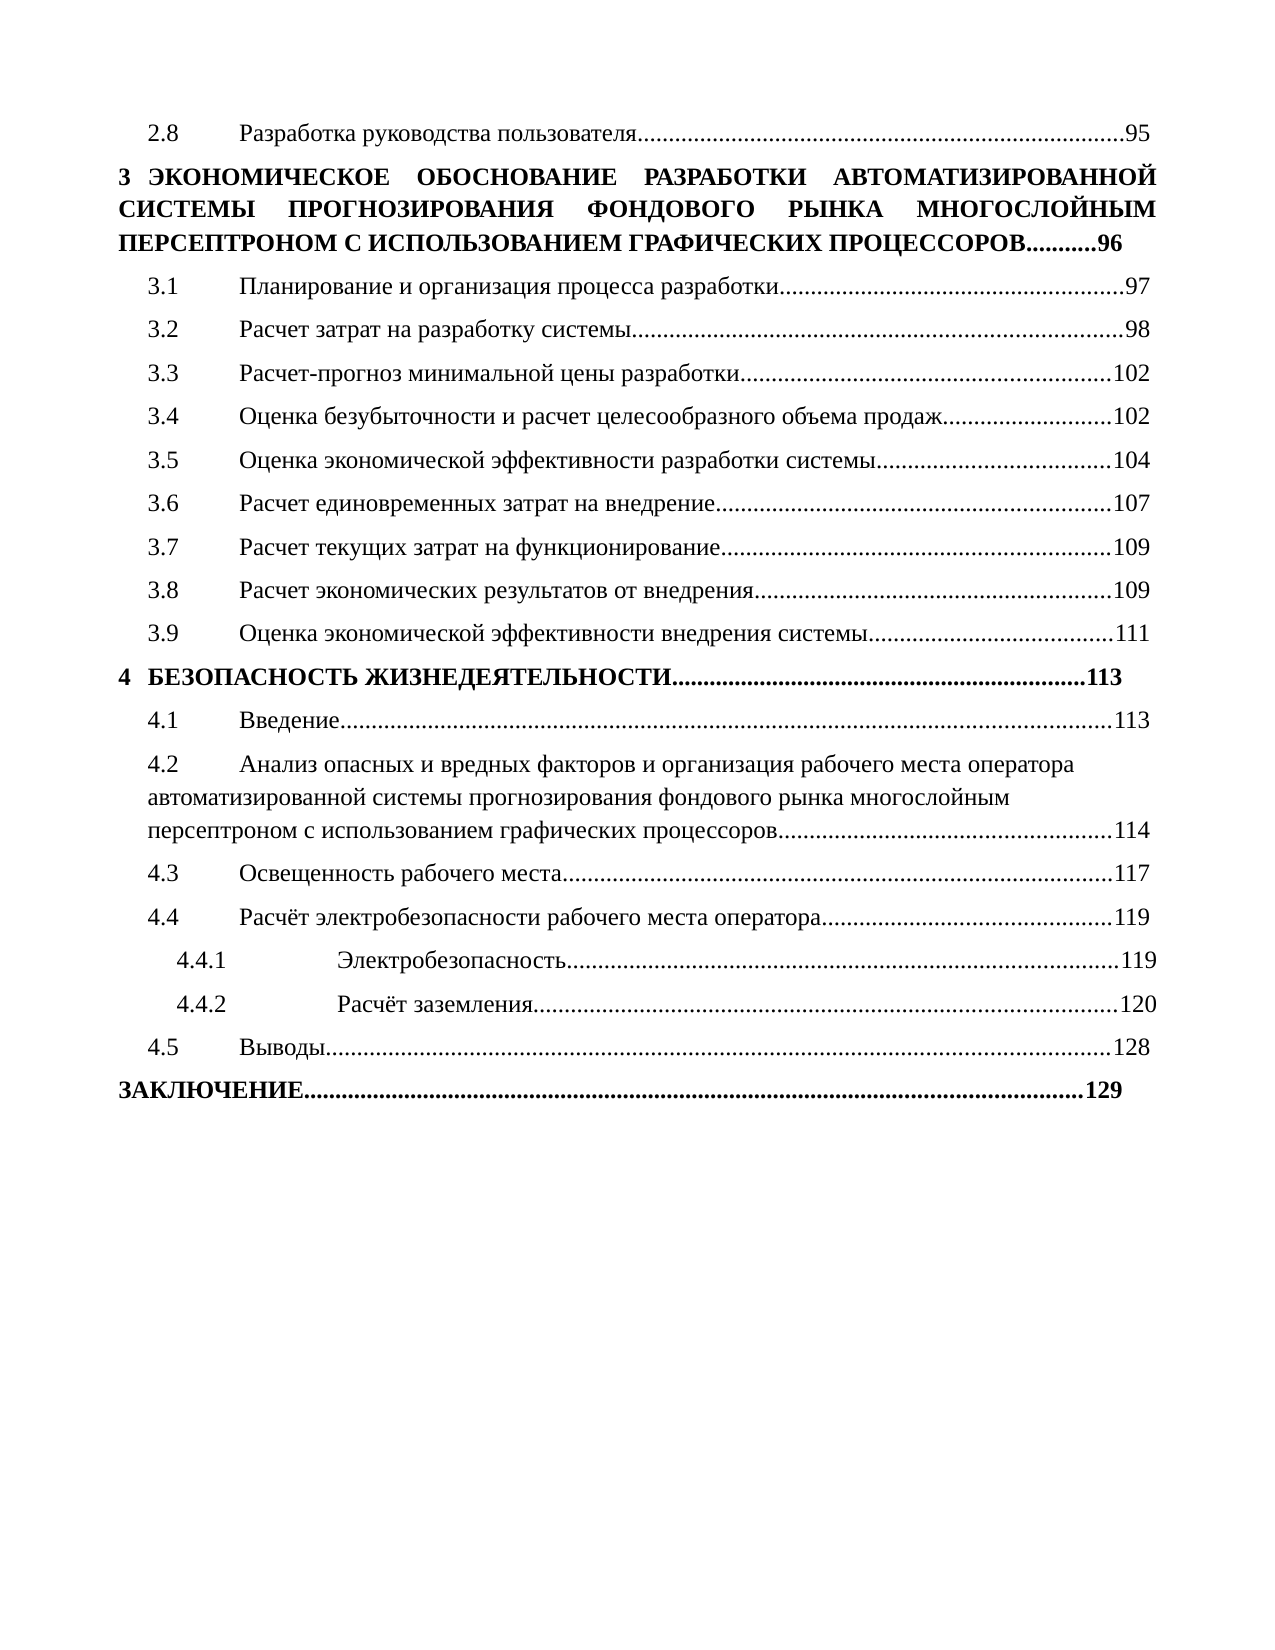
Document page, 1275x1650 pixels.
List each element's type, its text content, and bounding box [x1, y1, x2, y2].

text 3.1 Планирование и организация процесса разработки 97 [147, 271, 1157, 300]
text 3 ЭКОНОМИЧЕСКОЕ ОБОСНОВАНИЕ РАЗРАБОТКИ АВТОМАТИЗИРОВАННОЙ СИСТЕМЫ ПРОГНОЗИРОВАНИЯ ФОНДОВОГО РЫНКА МНОГОСЛОЙНЫМ ПЕРСЕПТРОНОМ С ИСПОЛЬЗОВАНИЕМ ГРАФИЧЕСКИХ ПРОЦЕССОРОВ 96 [118, 162, 1157, 256]
text 4.4.2 Расчёт заземления 120 [176, 989, 1157, 1017]
text 4.3 Освещенность рабочего места 117 [147, 858, 1157, 887]
text 3.8 Расчет экономических результатов от внедрения 109 [147, 575, 1157, 604]
text 3.9 Оценка экономической эффективности внедрения системы 111 [147, 618, 1157, 647]
text 4 БЕЗОПАСНОСТЬ ЖИЗНЕДЕЯТЕЛЬНОСТИ 113 [118, 662, 1157, 691]
text 4.5 Выводы 128 [147, 1032, 1157, 1061]
text 4.1 Введение 113 [147, 705, 1157, 734]
text 3.7 Расчет текущих затрат на функционирование 109 [147, 532, 1157, 560]
text 3.3 Расчет-прогноз минимальной цены разработки 102 [147, 358, 1157, 387]
text 4.2 Анализ опасных и вредных факторов и организация рабочего места оператора автоматизированной системы прогнозирования фондового рынка многослойным персептроном с использованием графических процессоров 114 [147, 749, 1157, 844]
text 2.8 Разработка руководства пользователя 95 [147, 118, 1157, 147]
text 4.4.1 Электробезопасность 119 [176, 945, 1157, 974]
text 3.6 Расчет единовременных затрат на внедрение 107 [147, 488, 1157, 517]
text 4.4 Расчёт электробезопасности рабочего места оператора 119 [147, 902, 1157, 931]
text 3.4 Оценка безубыточности и расчет целесообразного объема продаж 102 [147, 401, 1157, 430]
text 3.2 Расчет затрат на разработку системы 98 [147, 314, 1157, 343]
text 3.5 Оценка экономической эффективности разработки системы 104 [147, 445, 1157, 473]
text ЗАКЛЮЧЕНИЕ 129 [118, 1076, 1157, 1104]
